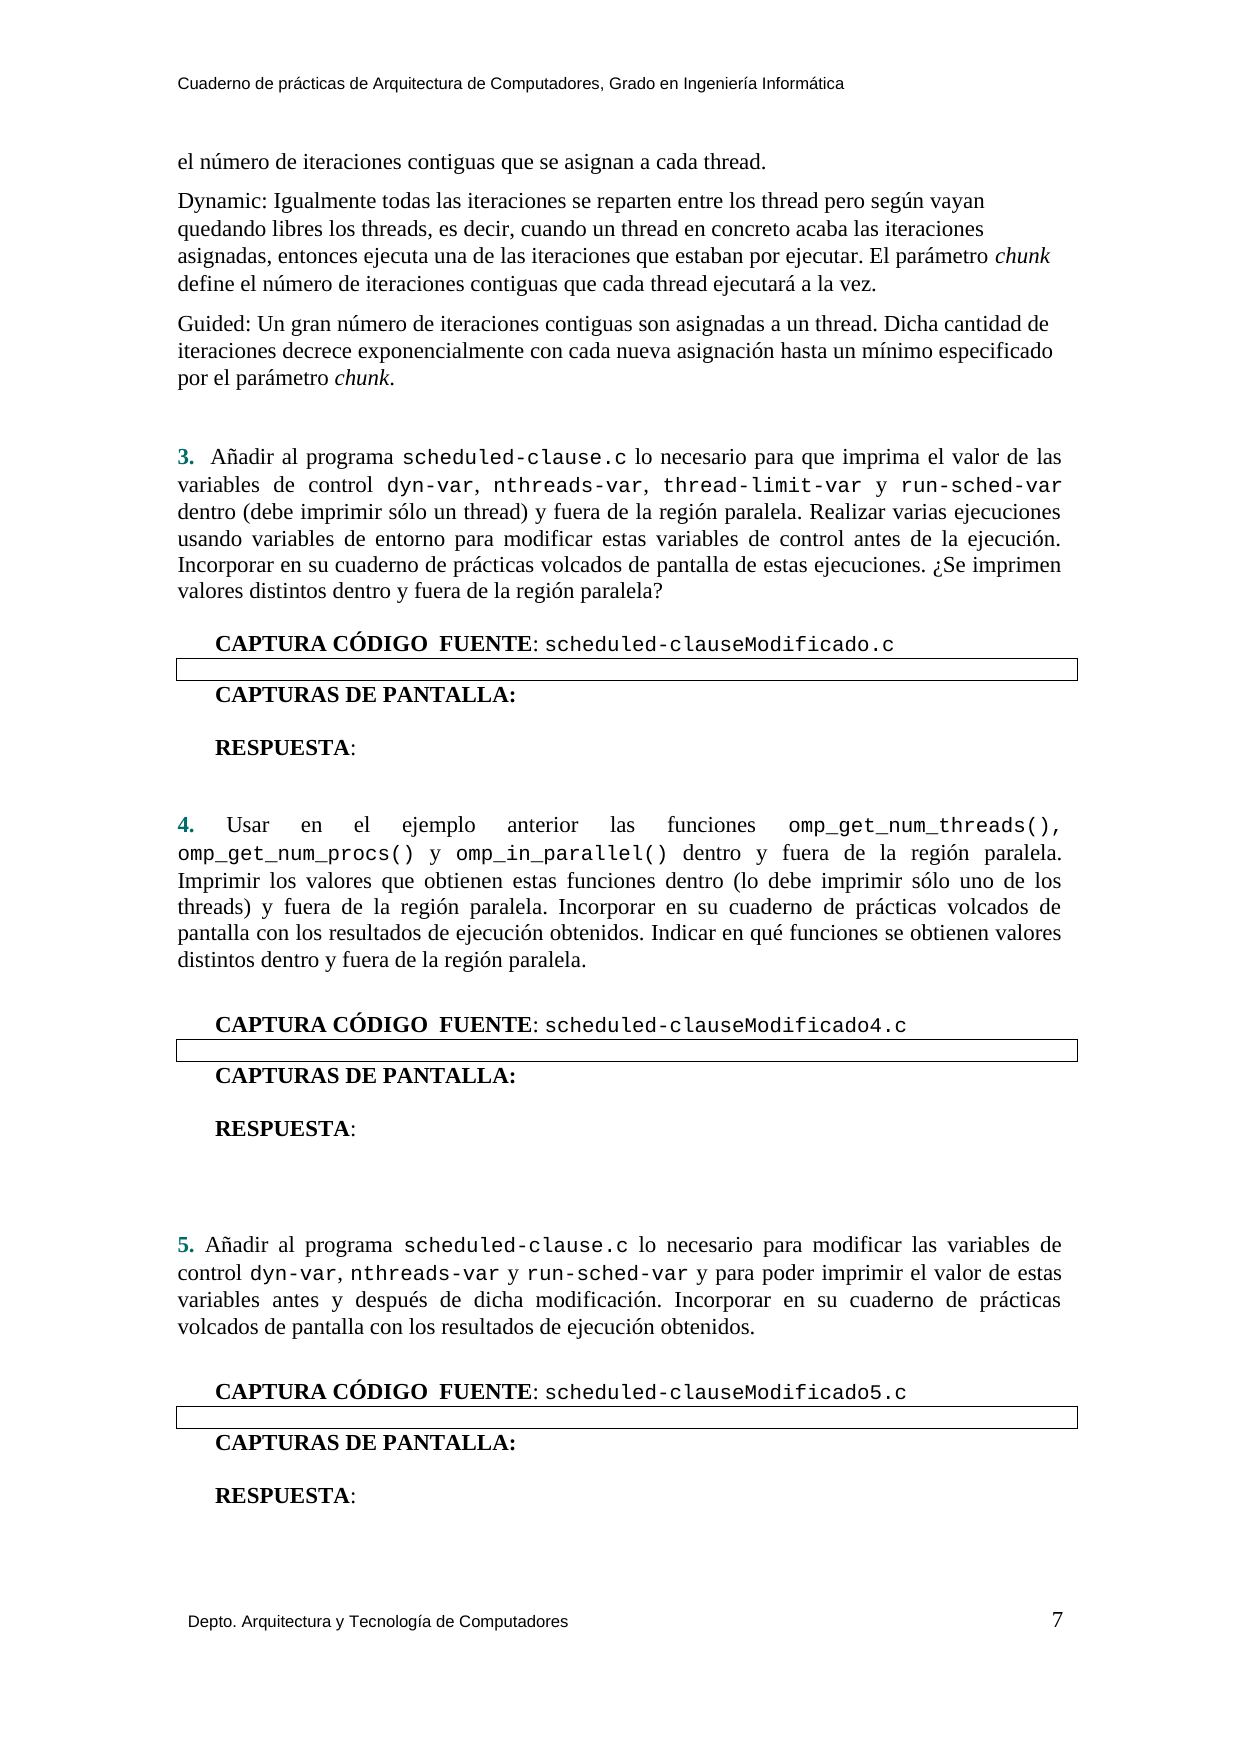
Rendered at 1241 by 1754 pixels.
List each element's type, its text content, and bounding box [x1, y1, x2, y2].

text RESPUESTA: [215, 1482, 1063, 1508]
text Dynamic: Igualmente todas las iteraciones se reparten entre los thread pero según vayan quedando libres los threads, es decir, cuando un thread en concreto acaba las iteraciones asignadas, entonces ejecuta una de las iteraciones que estaban por ejecutar. El parámetro chunk define el número de iteraciones contiguas que cada thread ejecutará a la vez. [177, 188, 1063, 296]
table_header [177, 1407, 1077, 1428]
list 5. Añadir al programa scheduled-clause.c lo necesario para modificar las variables de control dyn-var, nthreads-var y run-sched-var y para poder imprimir el valor de estas variables antes y después de dicha modificación. Incorporar en su cuaderno de prácticas volcados de pantalla con los resultados de ejecución obtenidos. [177, 1231, 1063, 1339]
text CAPTURA CÓDIGO FUENTE: scheduled-clauseModificado4.c [215, 1011, 1063, 1039]
text RESPUESTA: [215, 1115, 1063, 1141]
table_header [177, 659, 1077, 680]
text RESPUESTA: [215, 734, 1063, 760]
list 4. Usar en el ejemplo anterior las funciones omp_get_num_threads(), omp_get_num_procs() y omp_in_parallel() dentro y fuera de la región paralela. Imprimir los valores que obtienen estas funciones dentro (lo debe imprimir sólo uno de los threads) y fuera de la región paralela. Incorporar en su cuaderno de prácticas volcados de pantalla con los resultados de ejecución obtenidos. Indicar en qué funciones se obtienen valores distintos dentro y fuera de la región paralela. [177, 812, 1063, 972]
text CAPTURA CÓDIGO FUENTE: scheduled-clauseModificado5.c [215, 1378, 1063, 1406]
list 3. Añadir al programa scheduled-clause.c lo necesario para que imprima el valor de las variables de control dyn-var, nthreads-var, thread-limit-var y run-sched-var dentro (debe imprimir sólo un thread) y fuera de la región paralela. Realizar varias ejecuciones usando variables de entorno para modificar estas variables de control antes de la ejecución. Incorporar en su cuaderno de prácticas volcados de pantalla de estas ejecuciones. ¿Se imprimen valores distintos dentro y fuera de la región paralela? [177, 443, 1063, 604]
table_header [177, 1040, 1077, 1061]
text Guided: Un gran número de iteraciones contiguas son asignadas a un thread. Dicha cantidad de iteraciones decrece exponencialmente con cada nueva asignación hasta un mínimo especificado por el parámetro chunk. [177, 310, 1063, 391]
text el número de iteraciones contiguas que se asignan a cada thread. [177, 148, 1063, 174]
text CAPTURAS DE PANTALLA: [215, 1429, 1063, 1455]
text CAPTURAS DE PANTALLA: [215, 681, 1063, 707]
text CAPTURAS DE PANTALLA: [215, 1062, 1063, 1088]
text CAPTURA CÓDIGO FUENTE: scheduled-clauseModificado.c [215, 630, 1063, 658]
